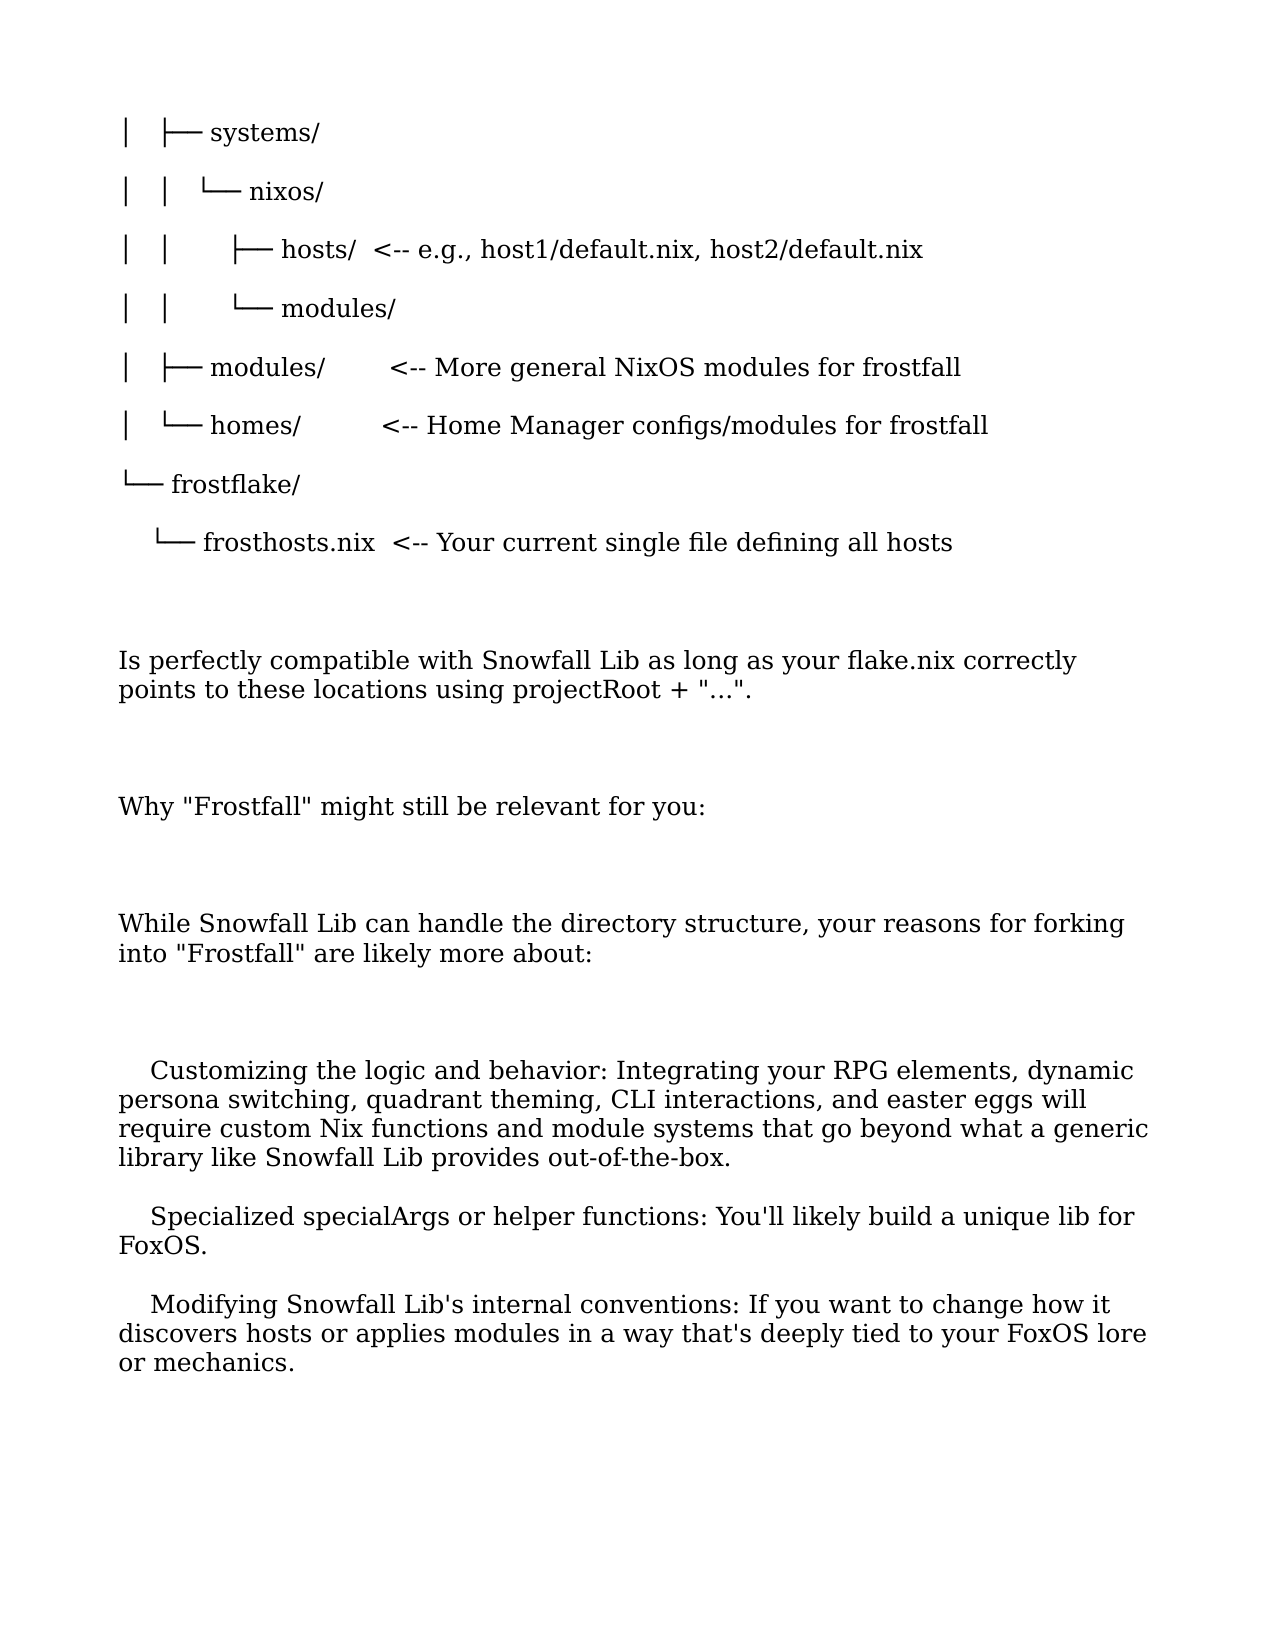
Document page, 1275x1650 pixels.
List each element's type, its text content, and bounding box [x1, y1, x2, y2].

text │ ├── modules/ <-- More general NixOS modules for frostfall [166, 353, 1157, 382]
text Customizing the logic and behavior: Integrating your RPG elements, dynamic persona switching, quadrant theming, CLI interactions, and easter eggs will require custom Nix functions and module systems that go beyond what a generic library like Snowfall Lib provides out-of-the-box. [118, 1056, 1157, 1173]
text │ │ └── nixos/ [166, 177, 1157, 206]
text │ │ ├── hosts/ <-- e.g., host1/default.nix, host2/default.nix [166, 235, 234, 264]
text │ ├── systems/ [127, 118, 164, 147]
text │ │ └── modules/ [127, 294, 164, 323]
text │ │ └── nixos/ [127, 177, 164, 206]
text │ └── homes/ <-- Home Manager configs/modules for frostfall [118, 411, 1157, 441]
text └── frostflake/ [118, 470, 1157, 499]
text │ │ ├── hosts/ <-- e.g., host1/default.nix, host2/default.nix [236, 235, 1157, 264]
text While Snowfall Lib can handle the directory structure, your reasons for forking into "Frostfall" are likely more about: [118, 910, 1157, 968]
text │ ├── systems/ [166, 118, 1157, 147]
text Modifying Snowfall Lib's internal conventions: If you want to change how it discovers hosts or applies modules in a way that's deeply tied to your FoxOS lore or mechanics. [118, 1290, 1157, 1378]
text Is perfectly compatible with Snowfall Lib as long as your flake.nix correctly points to these locations using projectRoot + "...". [118, 646, 1157, 704]
text │ │ └── modules/ [166, 294, 1157, 323]
text └── frosthosts.nix <-- Your current single file defining all hosts [118, 529, 1157, 558]
text Specialized specialArgs or helper functions: You'll likely build a unique lib for FoxOS. [118, 1202, 1157, 1261]
text Why "Frostfall" might still be relevant for you: [118, 792, 1157, 822]
